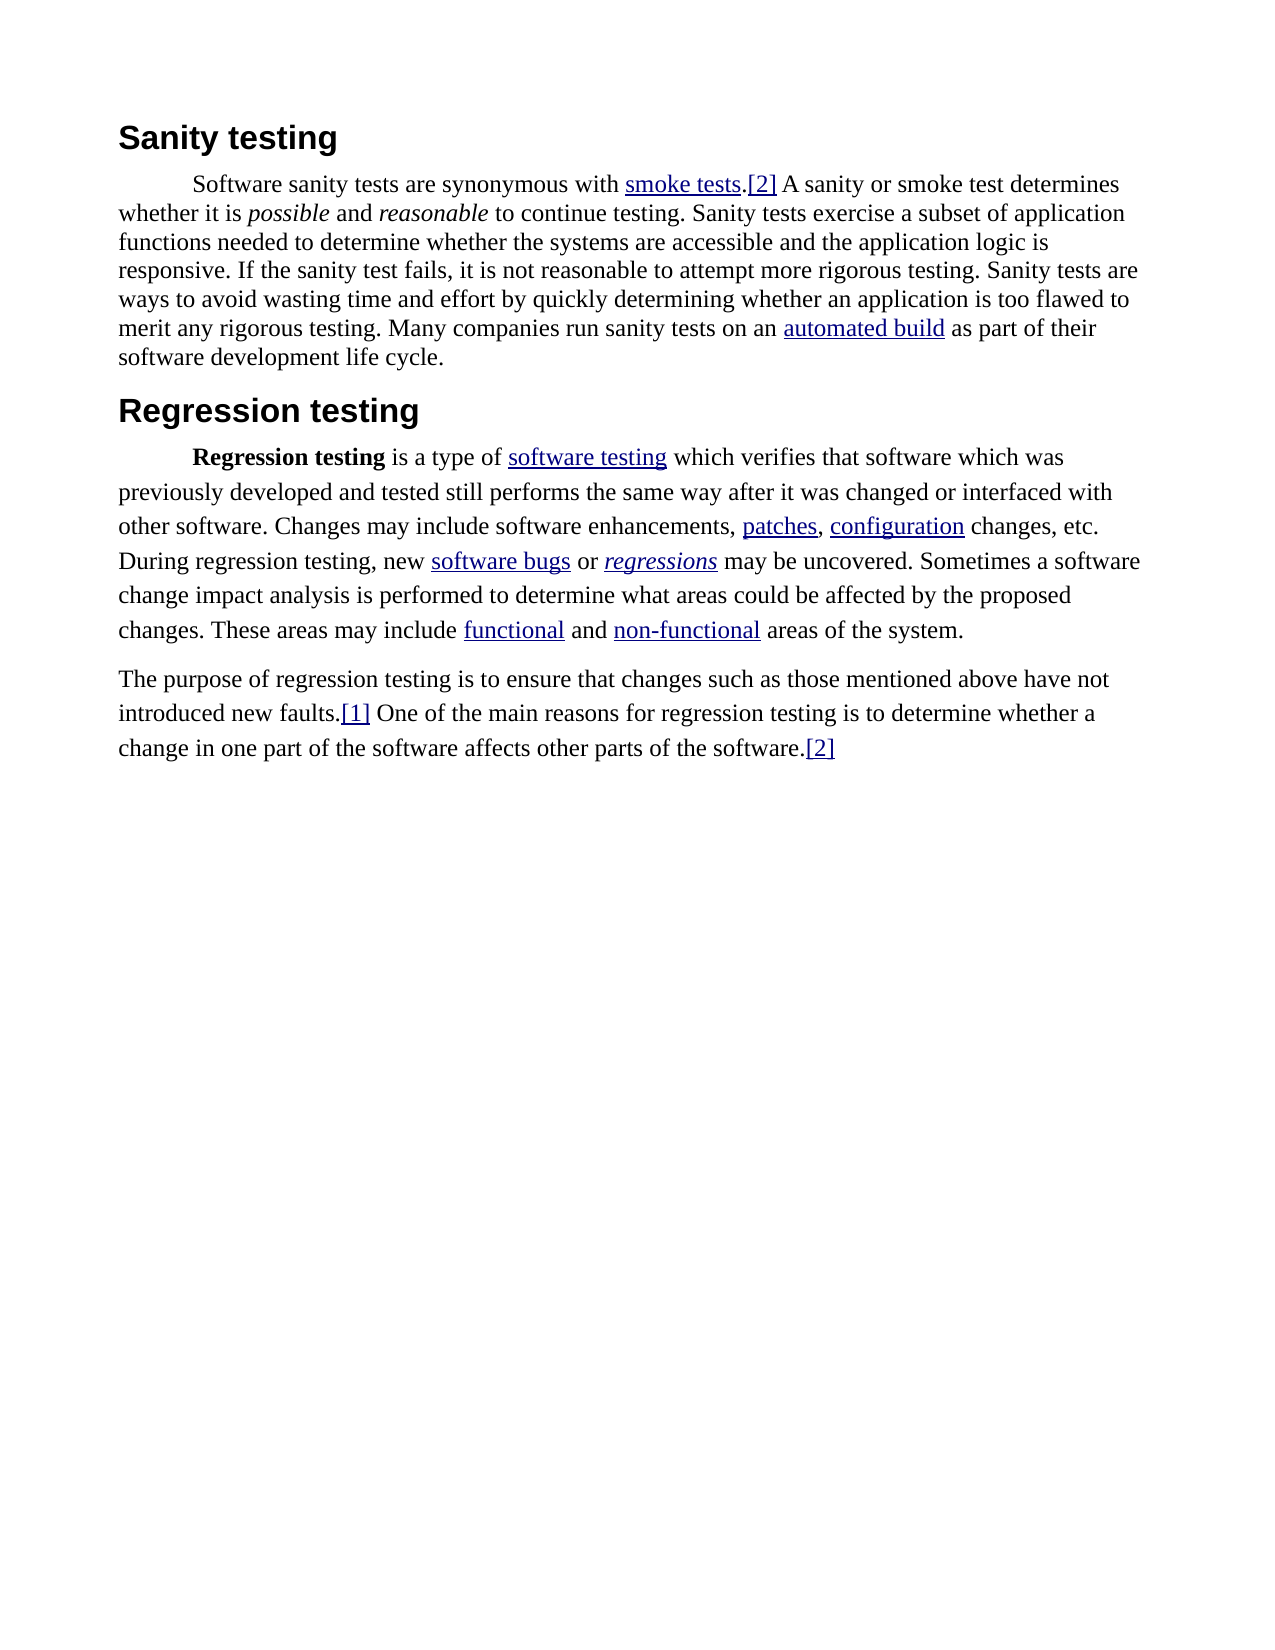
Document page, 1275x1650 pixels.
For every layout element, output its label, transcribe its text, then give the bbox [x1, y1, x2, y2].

subtitle Regression testing [118, 391, 1157, 430]
subtitle Sanity testing [118, 118, 1157, 157]
text The purpose of regression testing is to ensure that changes such as those mentioned above have not introduced new faults.[1] One of the main reasons for regression testing is to determine whether a change in one part of the software affects other parts of the software.[2] [118, 664, 1157, 762]
text Regression testing is a type of software testing which verifies that software which was previously developed and tested still performs the same way after it was changed or interfaced with other software. Changes may include software enhancements, patches, configuration changes, etc. During regression testing, new software bugs or regressions may be uncovered. Sometimes a software change impact analysis is performed to determine what areas could be affected by the proposed changes. These areas may include functional and non-functional areas of the system. [118, 442, 1157, 644]
text Software sanity tests are synonymous with smoke tests.[2] A sanity or smoke test determines whether it is possible and reasonable to continue testing. Sanity tests exercise a subset of application functions needed to determine whether the systems are accessible and the application logic is responsive. If the sanity test fails, it is not reasonable to attempt more rigorous testing. Sanity tests are ways to avoid wasting time and effort by quickly determining whether an application is too flawed to merit any rigorous testing. Many companies run sanity tests on an automated build as part of their software development life cycle. [118, 169, 1157, 371]
